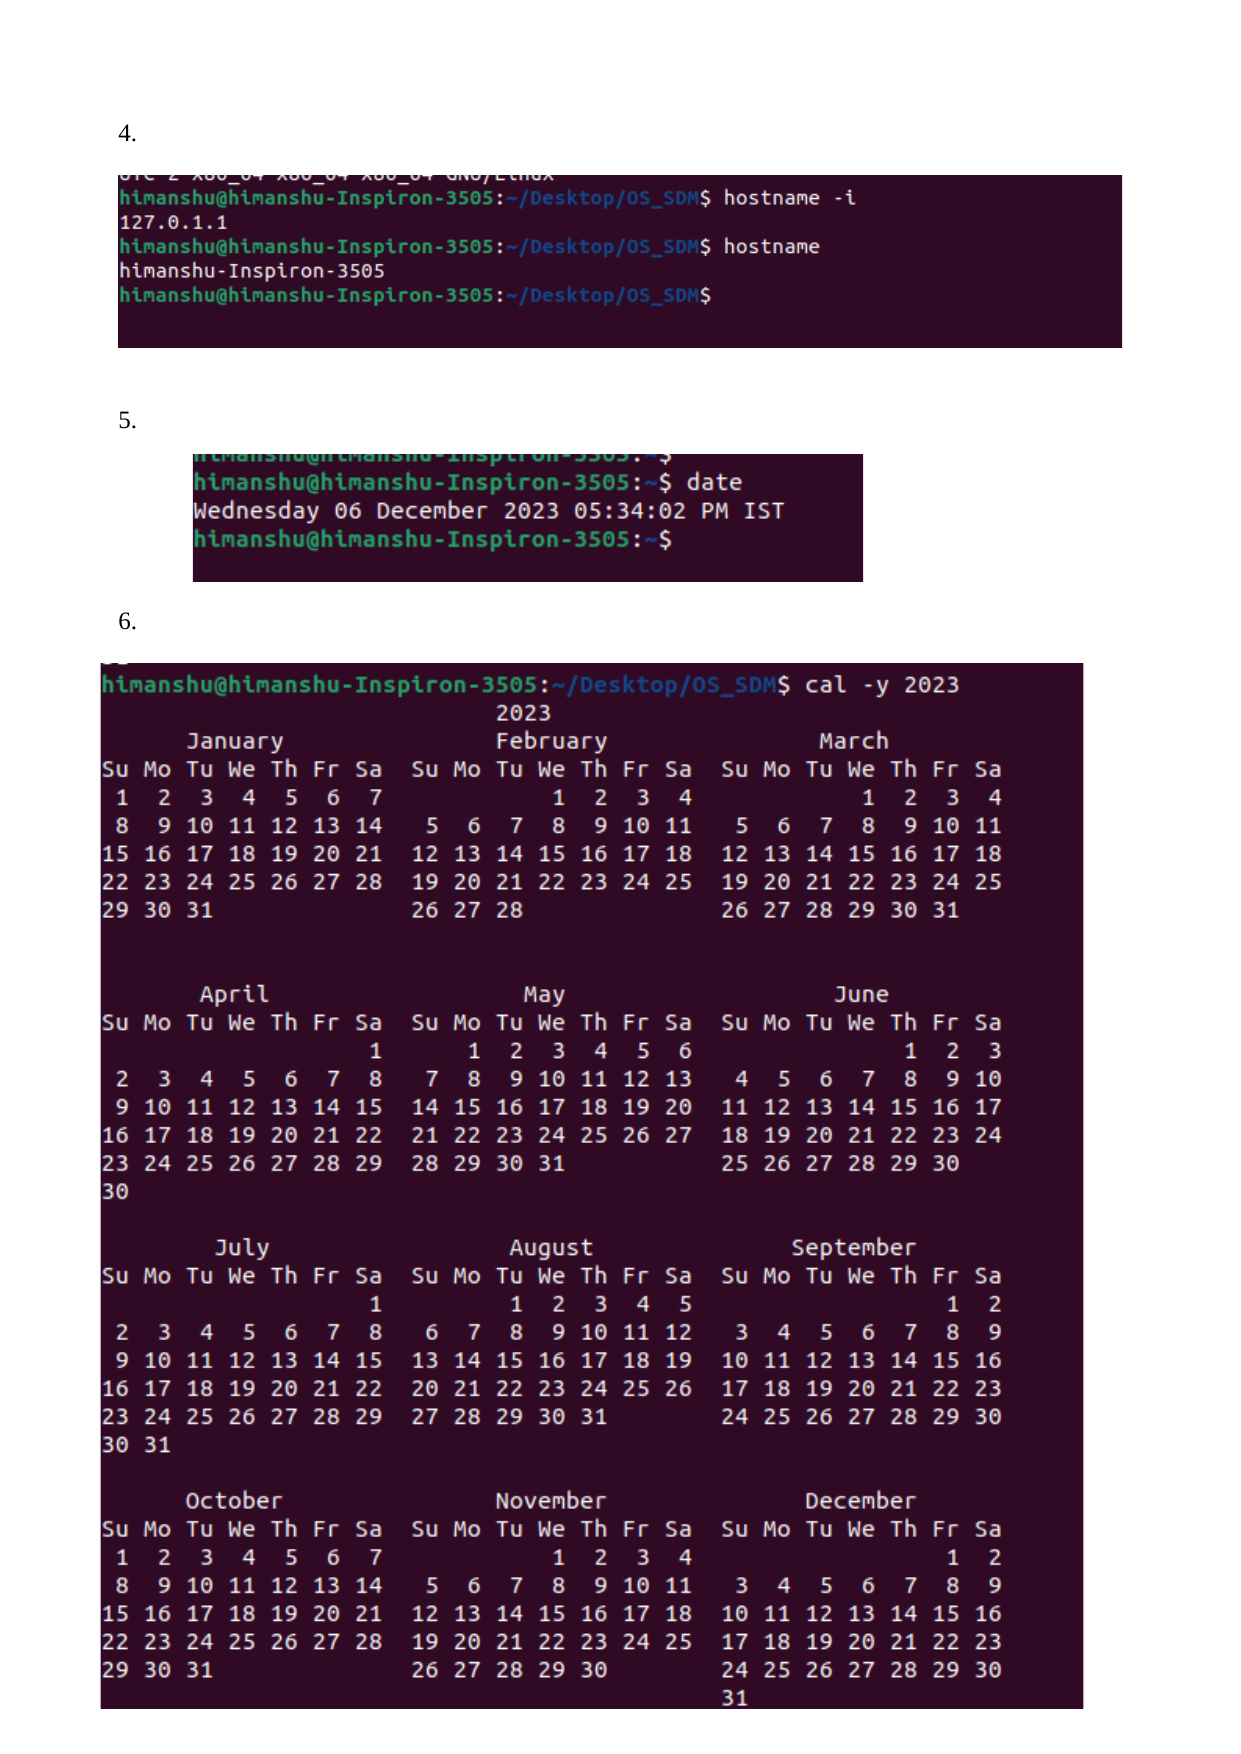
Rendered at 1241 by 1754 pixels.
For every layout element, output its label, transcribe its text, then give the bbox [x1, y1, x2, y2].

text 6. [118, 606, 1122, 635]
text 5. [118, 405, 1122, 434]
picture [192, 454, 864, 582]
picture [100, 663, 1084, 1709]
picture [118, 175, 1123, 348]
text 4. [118, 118, 1122, 147]
